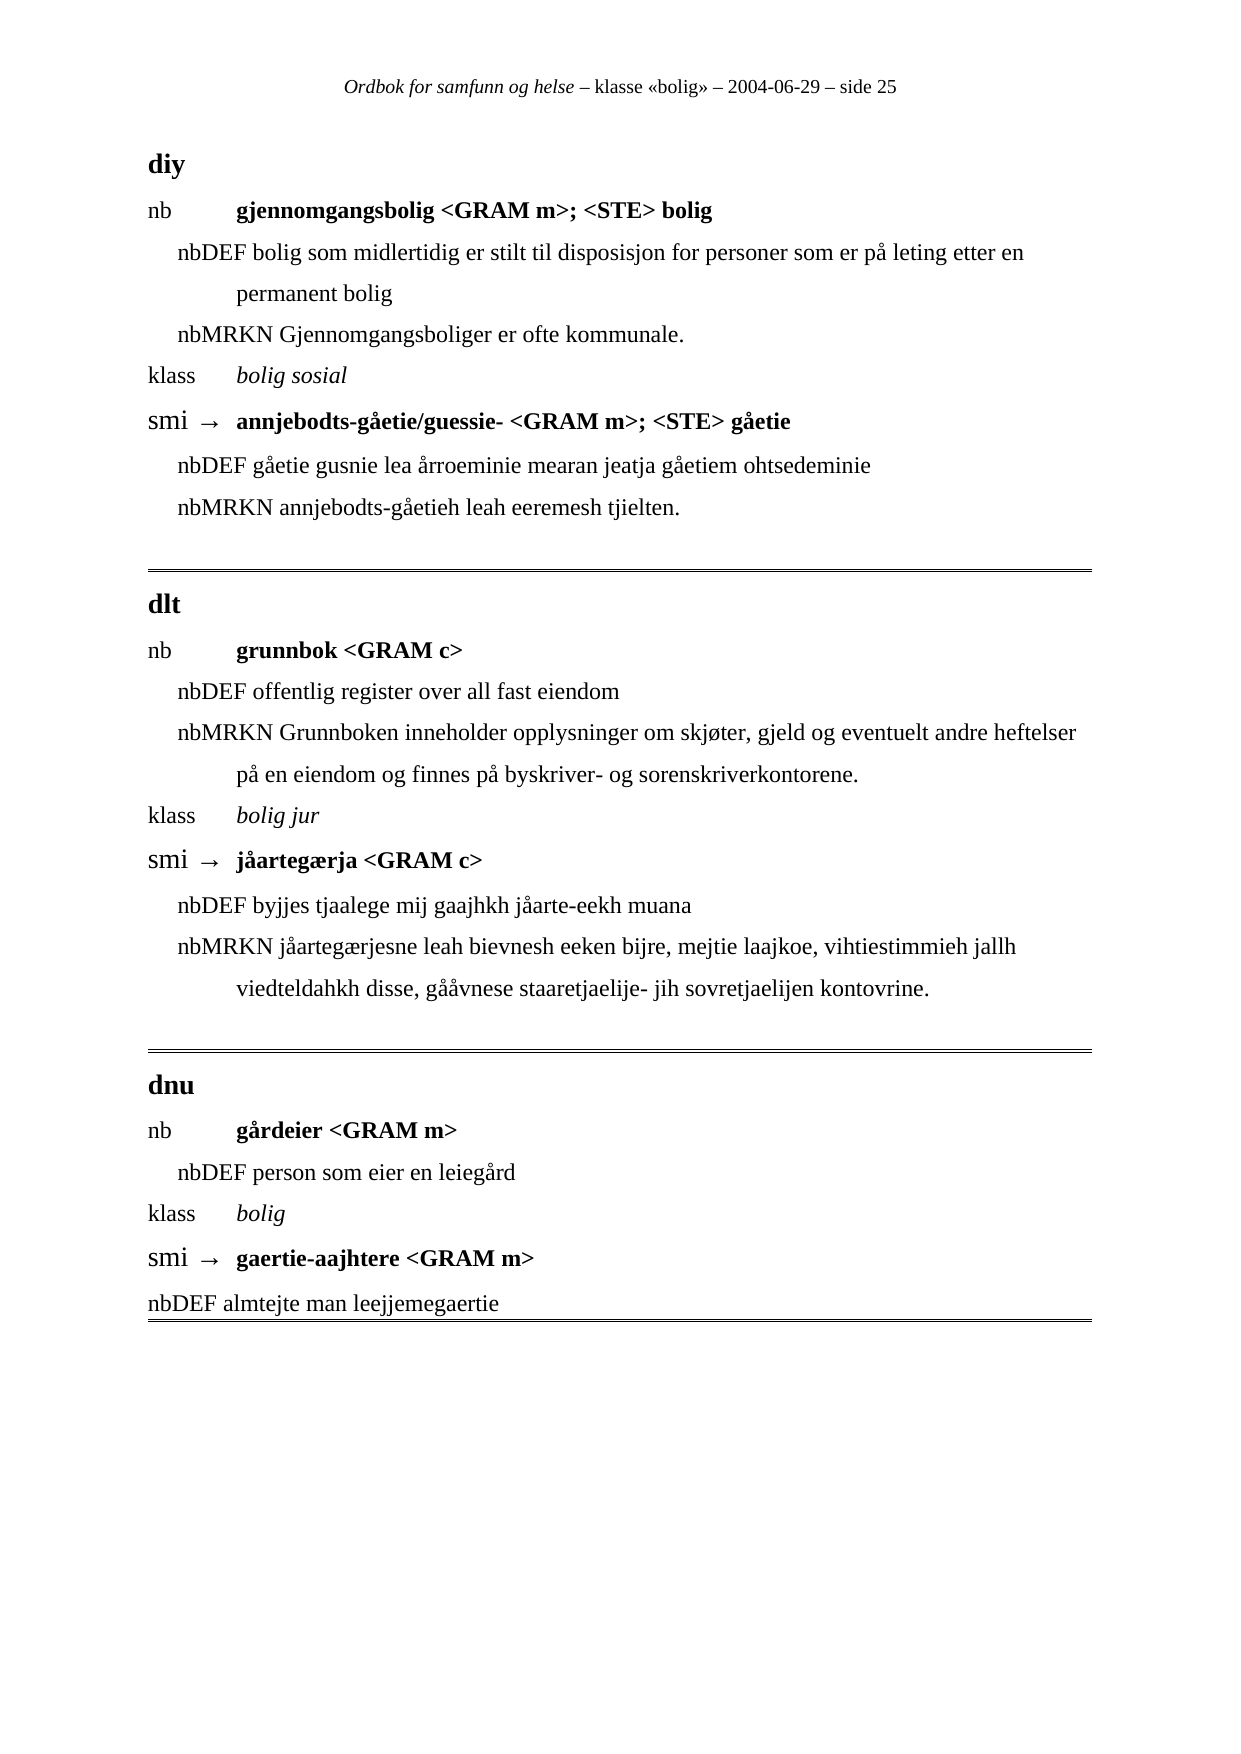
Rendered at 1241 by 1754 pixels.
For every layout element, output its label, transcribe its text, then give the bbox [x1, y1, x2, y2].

text smi → jåartegærja <GRAM c> [148, 842, 1092, 875]
text nbDEF almtejte man leejjemegaertie [148, 1289, 1092, 1319]
text nbMRKN Gjennomgangsboliger er ofte kommunale. [177, 320, 1092, 348]
text klass bolig sosial [148, 362, 1092, 389]
text diy [148, 148, 1092, 180]
text nbDEF person som eier en leiegård [177, 1158, 1092, 1185]
text nbDEF offentlig register over all fast eiendom [177, 677, 1092, 704]
text nbDEF gåetie gusnie lea årroeminie mearan jeatja gåetiem ohtsedeminie [177, 451, 1092, 479]
text klass bolig [148, 1199, 1092, 1227]
text klass bolig jur [148, 801, 1092, 829]
text smi → annjebodts-gåetie/guessie- <GRAM m>; <STE> gåetie [148, 403, 1092, 435]
text nbMRKN Grunnboken inneholder opplysninger om skjøter, gjeld og eventuelt andre heftelser på en eiendom og finnes på byskriver- og sorenskriverkontorene. [177, 718, 1092, 787]
text nb grunnbok <GRAM c> [148, 636, 1092, 663]
text nbDEF byjjes tjaalege mij gaajhkh jåarte-eekh muana [177, 891, 1092, 918]
text dlt [148, 587, 1092, 619]
text nb gjennomgangsbolig <GRAM m>; <STE> bolig [148, 196, 1092, 224]
text smi → gaertie-aajhtere <GRAM m> [148, 1241, 1092, 1273]
text nbMRKN jåartegærjesne leah bievnesh eeken bijre, mejtie laajkoe, vihtiestimmieh jallh viedteldahkh disse, gååvnese staaretjaelije- jih sovretjaelijen kontovrine. [177, 932, 1092, 1001]
text dnu [148, 1068, 1092, 1100]
text nb gårdeier <GRAM m> [148, 1116, 1092, 1144]
text nbDEF bolig som midlertidig er stilt til disposisjon for personer som er på leting etter en permanent bolig [177, 237, 1092, 306]
text nbMRKN annjebodts-gåetieh leah eeremesh tjielten. [177, 493, 1092, 520]
